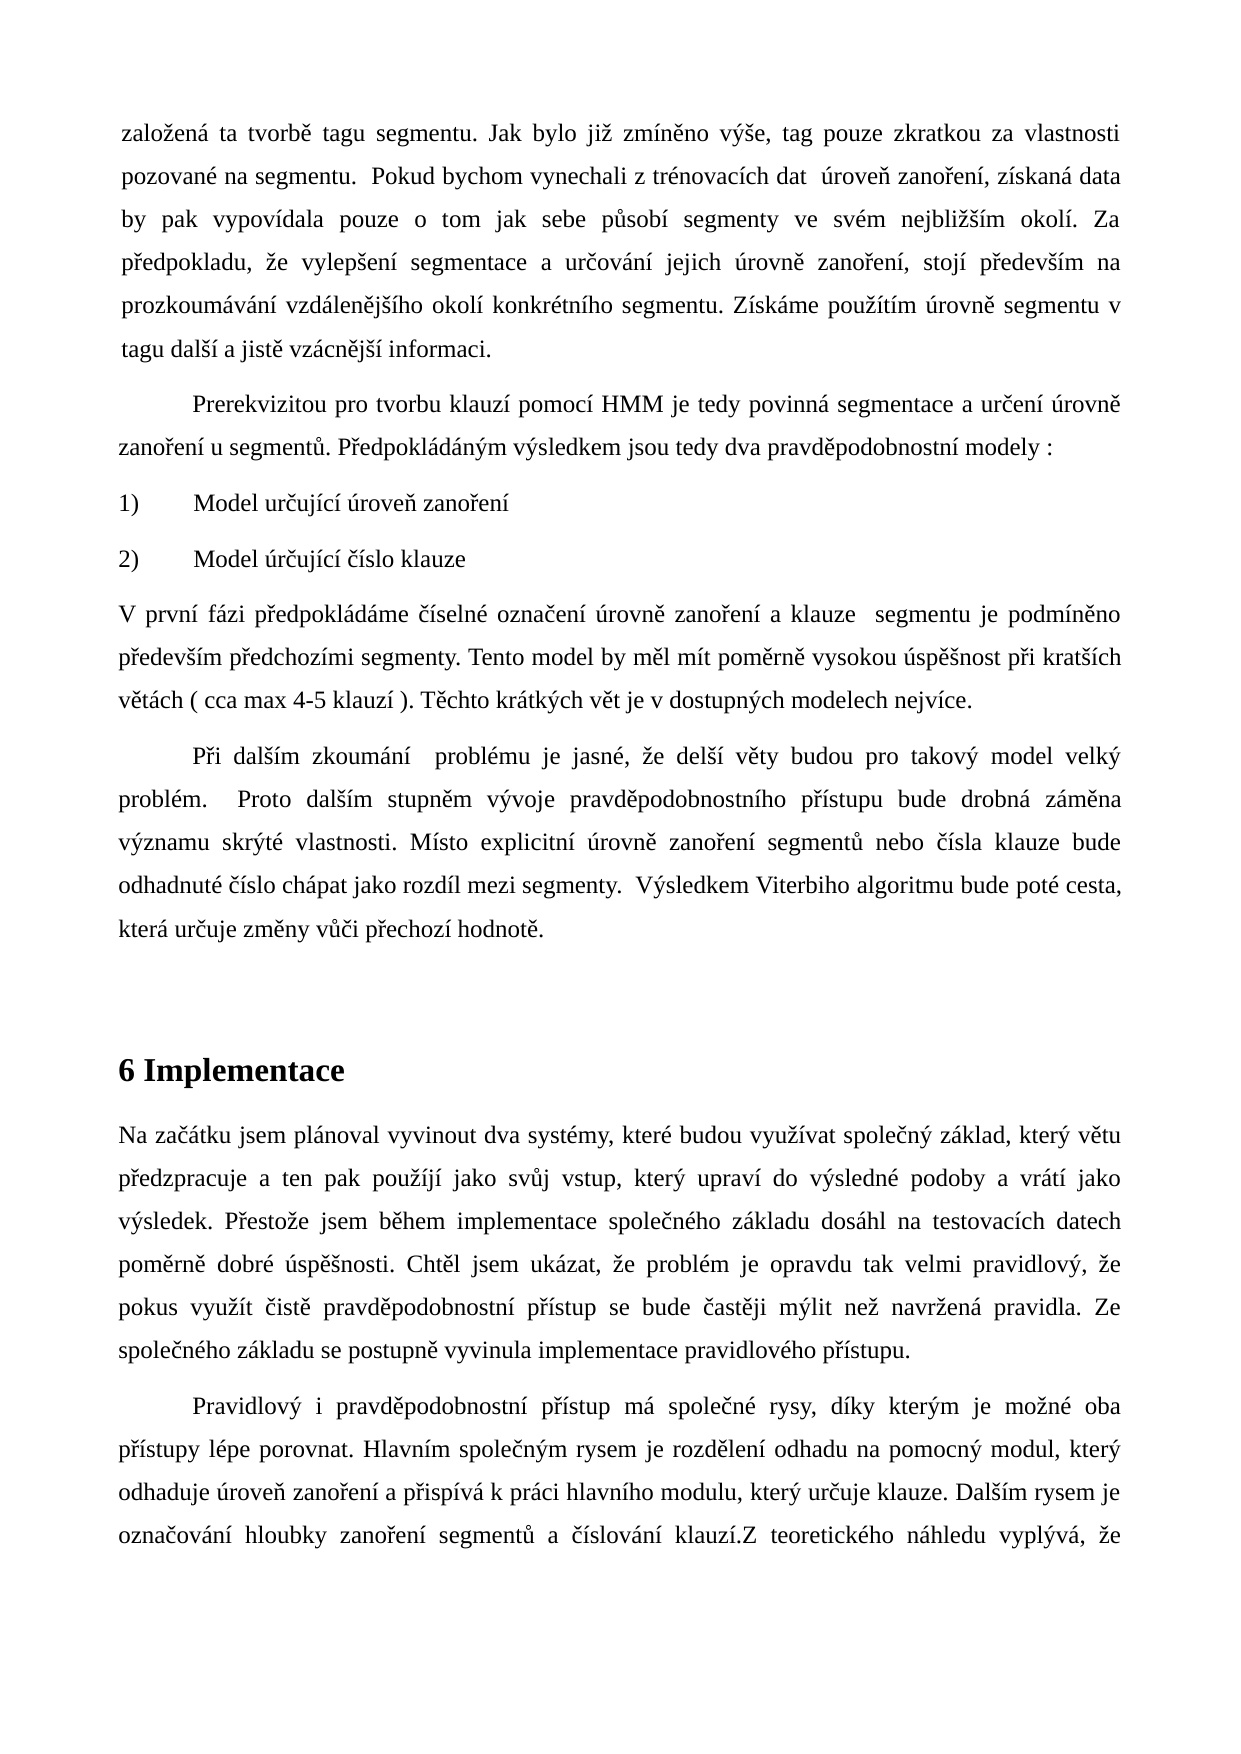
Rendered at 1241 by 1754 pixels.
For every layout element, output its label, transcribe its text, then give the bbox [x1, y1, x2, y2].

text Prerekvizitou pro tvorbu klauzí pomocí HMM je tedy povinná segmentace a určení úrovně zanoření u segmentů. Předpokládáným výsledkem jsou tedy dva pravděpodobnostní modely : [118, 389, 1122, 461]
text založená ta tvorbě tagu segmentu. Jak bylo již zmíněno výše, tag pouze zkratkou za vlastnosti pozované na segmentu. Pokud bychom vynechali z trénovacích dat úroveň zanoření, získaná data by pak vypovídala pouze o tom jak sebe působí segmenty ve svém nejbližším okolí. Za předpokladu, že vylepšení segmentace a určování jejich úrovně zanoření, stojí především na prozkoumávání vzdálenějšího okolí konkrétního segmentu. Získáme použítím úrovně segmentu v tagu další a jistě vzácnější informaci. [121, 118, 1122, 362]
list Model určující úroveň zanoření [118, 488, 1122, 517]
text Pravidlový i pravděpodobnostní přístup má společné rysy, díky kterým je možné oba přístupy lépe porovnat. Hlavním společným rysem je rozdělení odhadu na pomocný modul, který odhaduje úroveň zanoření a přispívá k práci hlavního modulu, který určuje klauze. Dalším rysem je označování hloubky zanoření segmentů a číslování klauzí.Z teoretického náhledu vyplývá, že [118, 1391, 1122, 1549]
subtitle Implementace [118, 1050, 1122, 1088]
text V první fázi předpokládáme číselné označení úrovně zanoření a klauze segmentu je podmíněno především předchozími segmenty. Tento model by měl mít poměrně vysokou úspěšnost při kratších větách ( cca max 4-5 klauzí ). Těchto krátkých vět je v dostupných modelech nejvíce. [118, 599, 1122, 714]
text Na začátku jsem plánoval vyvinout dva systémy, které budou využívat společný základ, který větu předzpracuje a ten pak použíjí jako svůj vstup, který upraví do výsledné podoby a vrátí jako výsledek. Přestože jsem během implementace společného základu dosáhl na testovacích datech poměrně dobré úspěšnosti. Chtěl jsem ukázat, že problém je opravdu tak velmi pravidlový, že pokus využít čistě pravděpodobnostní přístup se bude častěji mýlit než navržená pravidla. Ze společného základu se postupně vyvinula implementace pravidlového přístupu. [118, 1120, 1122, 1364]
text Při dalším zkoumání problému je jasné, že delší věty budou pro takový model velký problém. Proto dalším stupněm vývoje pravděpodobnostního přístupu bude drobná záměna významu skrýté vlastnosti. Místo explicitní úrovně zanoření segmentů nebo čísla klauze bude odhadnuté číslo chápat jako rozdíl mezi segmenty. Výsledkem Viterbiho algoritmu bude poté cesta, která určuje změny vůči přechozí hodnotě. [118, 741, 1122, 942]
list Model úrčující číslo klauze [118, 544, 1122, 572]
